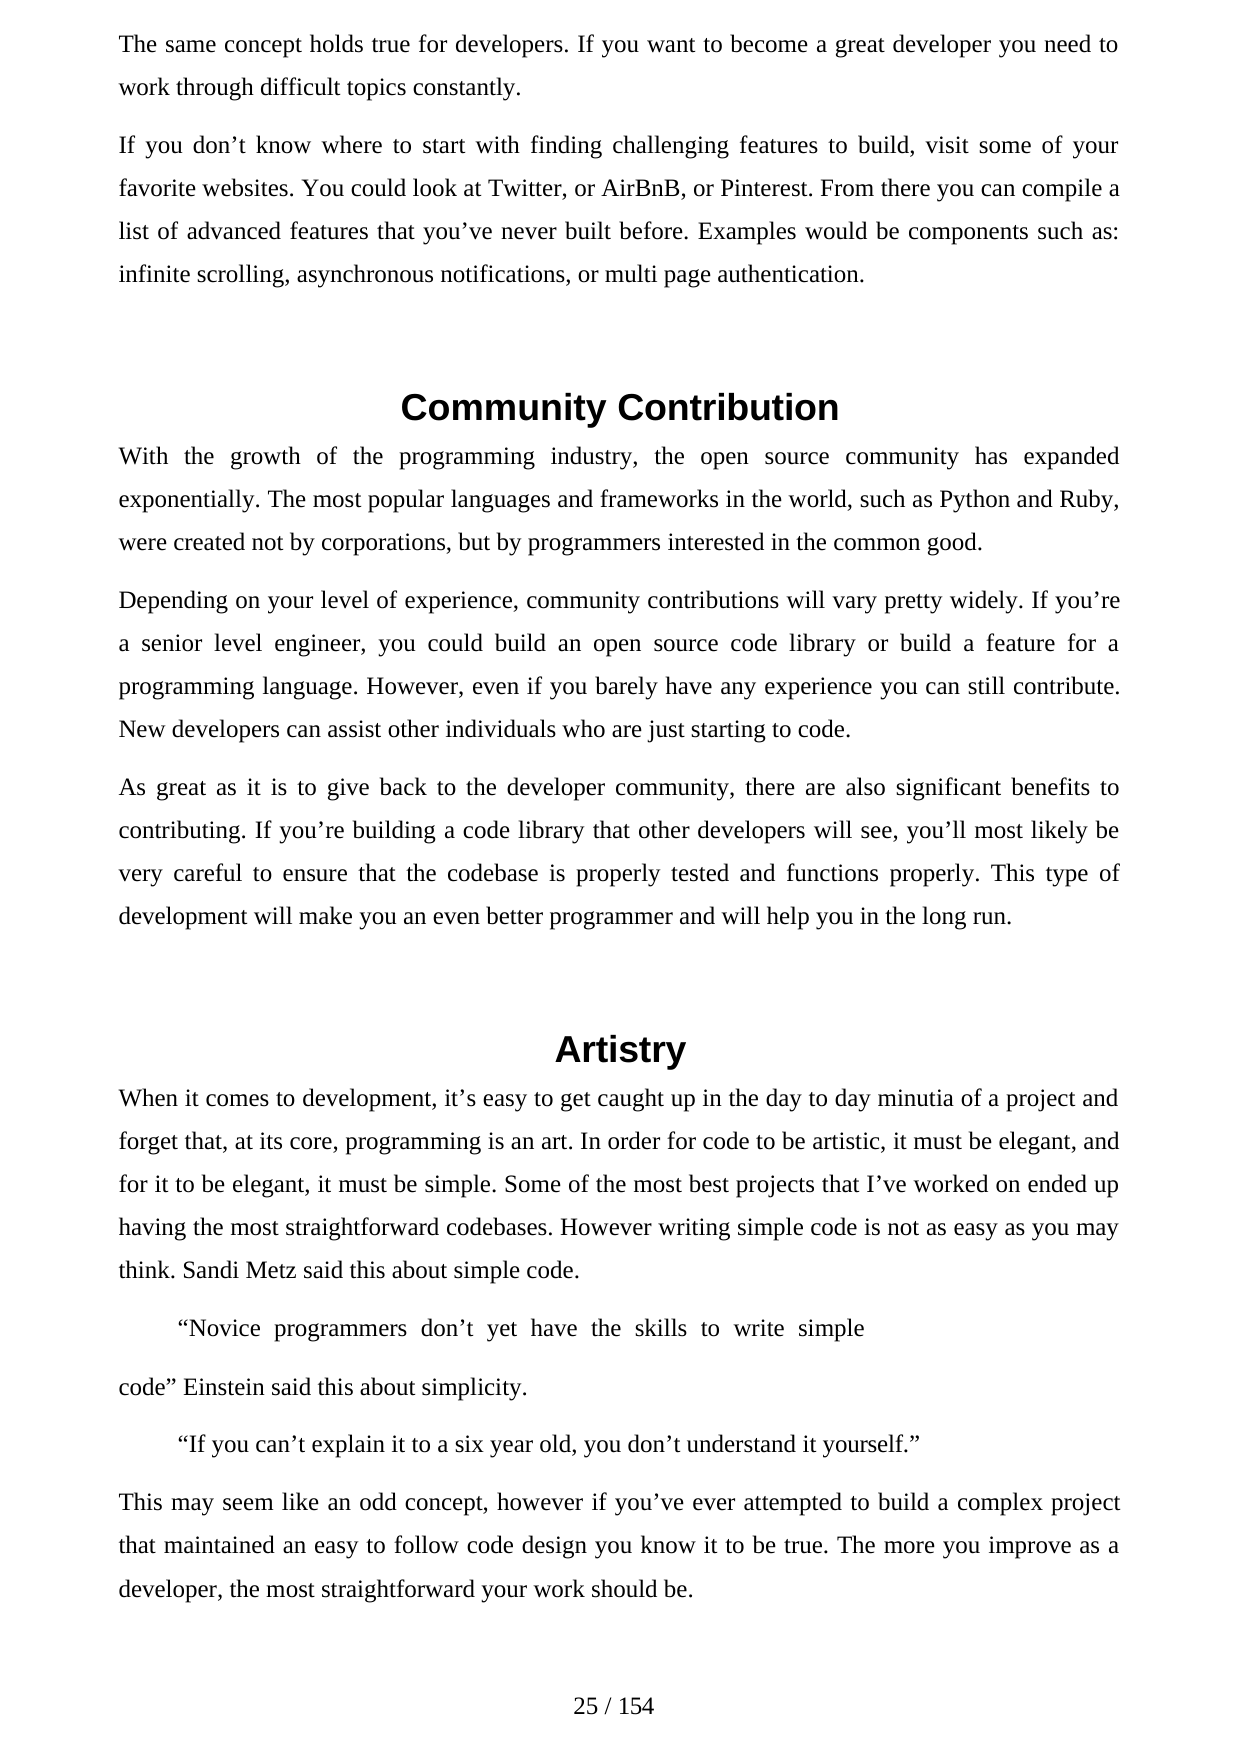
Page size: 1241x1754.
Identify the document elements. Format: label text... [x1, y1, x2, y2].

text If you don’t know where to start with finding challenging features to build, visit some of your favorite websites. You could look at Twitter, or AirBnB, or Pinterest. From there you can compile a list of advanced features that you’ve never built before. Examples would be components such as: infinite scrolling, asynchronous notifications, or multi page authentication. [118, 130, 1121, 288]
text When it comes to development, it’s easy to get caught up in the day to day minutia of a project and forget that, at its core, programming is an art. In order for code to be artistic, it must be elegant, and for it to be elegant, it must be simple. Some of the most best projects that I’ve worked on ended up having the most straightforward codebases. However writing simple code is not as easy as you may think. Sandi Metz said this about simple code. [118, 1083, 1121, 1284]
text The same concept holds true for developers. If you want to become a great developer you need to work through difficult topics constantly. [118, 29, 1120, 101]
text “If you can’t explain it to a six year old, you don’t understand it yourself.” [177, 1430, 1211, 1458]
text “Novice programmers don’t yet have the skills to write simple code” Einstein said this about simplicity. [118, 1313, 865, 1400]
subtitle Community Contribution [29, 386, 1211, 429]
text Depending on your level of experience, community contributions will vary pretty widely. If you’re a senior level engineer, you could build an open source code library or build a feature for a programming language. However, even if you barely have any experience you can still contribute. New developers can assist other individuals who are just starting to code. [118, 585, 1122, 743]
text As great as it is to give back to the developer community, there are also significant benefits to contributing. If you’re building a code library that other developers will see, you’ll most likely be very careful to ensure that the codebase is properly tested and functions properly. This type of development will make you an even better programmer and will help you in the long run. [118, 772, 1121, 930]
text This may seem like an odd concept, however if you’ve ever attempted to build a complex project that maintained an easy to follow code design you know it to be true. The more you improve as a developer, the most straightforward your work should be. [118, 1487, 1121, 1602]
text With the growth of the programming industry, the open source community has expanded exponentially. The most popular languages and frameworks in the world, such as Python and Ruby, were created not by corporations, but by programmers interested in the common good. [118, 441, 1121, 556]
subtitle Artistry [30, 1027, 1211, 1071]
